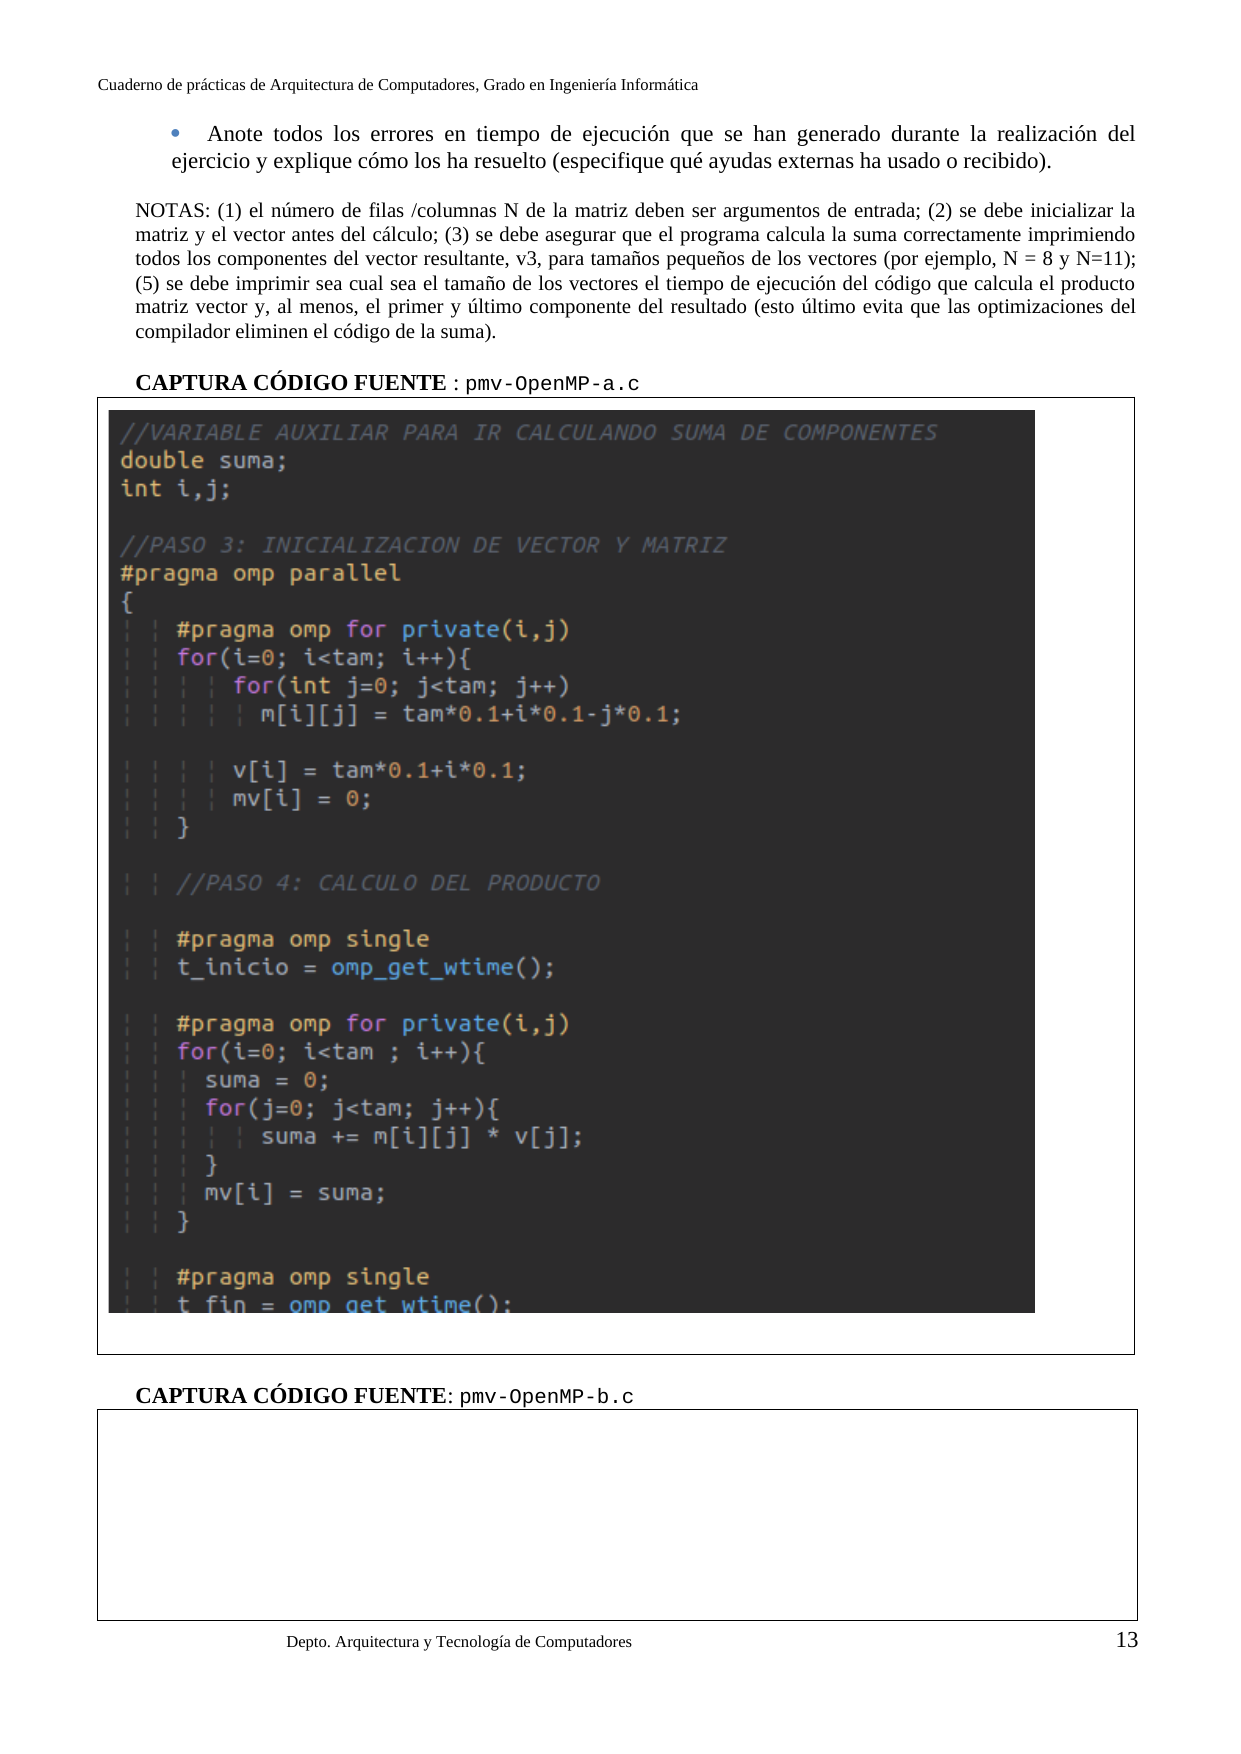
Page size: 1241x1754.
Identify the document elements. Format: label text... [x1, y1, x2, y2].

list Anote todos los errores en tiempo de ejecución que se han generado durante la realización del ejercicio y explique cómo los ha resuelto (especifique qué ayudas externas ha usado o recibido). [171, 121, 1138, 173]
table_header [98, 1410, 1137, 1620]
list NOTAS: (1) el número de filas /columnas N de la matriz deben ser argumentos de entrada; (2) se debe inicializar la matriz y el vector antes del cálculo; (3) se debe asegurar que el programa calcula la suma correctamente imprimiendo todos los componentes del vector resultante, v3, para tamaños pequeños de los vectores (por ejemplo, N = 8 y N=11); (5) se debe imprimir sea cual sea el tamaño de los vectores el tiempo de ejecución del código que calcula el producto matriz vector y, al menos, el primer y último componente del resultado (esto último evita que las optimizaciones del compilador eliminen el código de la suma). [135, 198, 1138, 343]
text CAPTURA CÓDIGO FUENTE: pmv-OpenMP-b.c [135, 1382, 1138, 1409]
picture [108, 410, 1035, 1313]
text CAPTURA CÓDIGO FUENTE : pmv-OpenMP-a.c [135, 369, 1138, 397]
table_header [98, 398, 1134, 1354]
